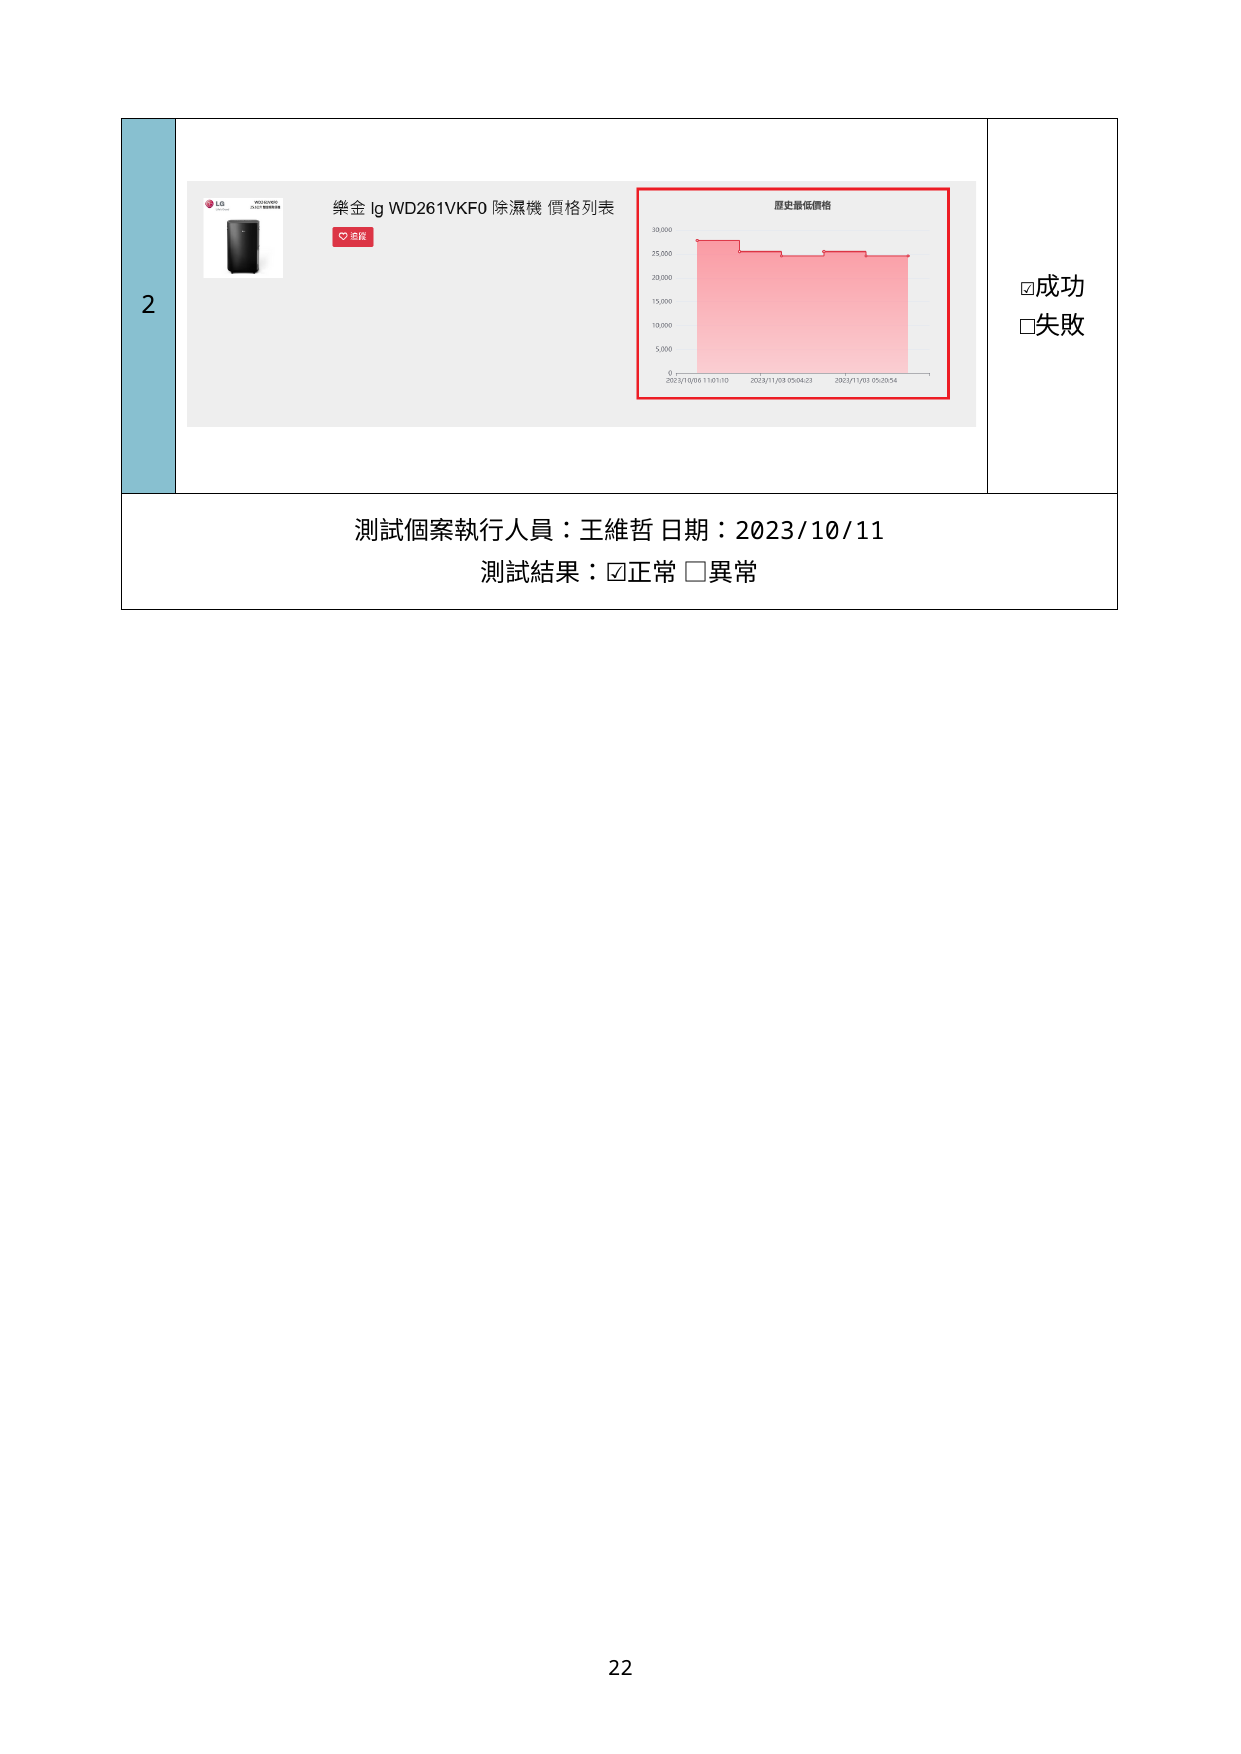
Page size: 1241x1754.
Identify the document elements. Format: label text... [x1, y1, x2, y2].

table_cell ☑成功 □失敗 [988, 119, 1117, 493]
picture [186, 181, 977, 427]
table_cell 測試個案執行人員：王維哲 日期：2023/10/11 測試結果：☑正常 □異常 [122, 494, 1117, 609]
table_cell [176, 119, 987, 493]
table_cell 2 [122, 119, 175, 493]
